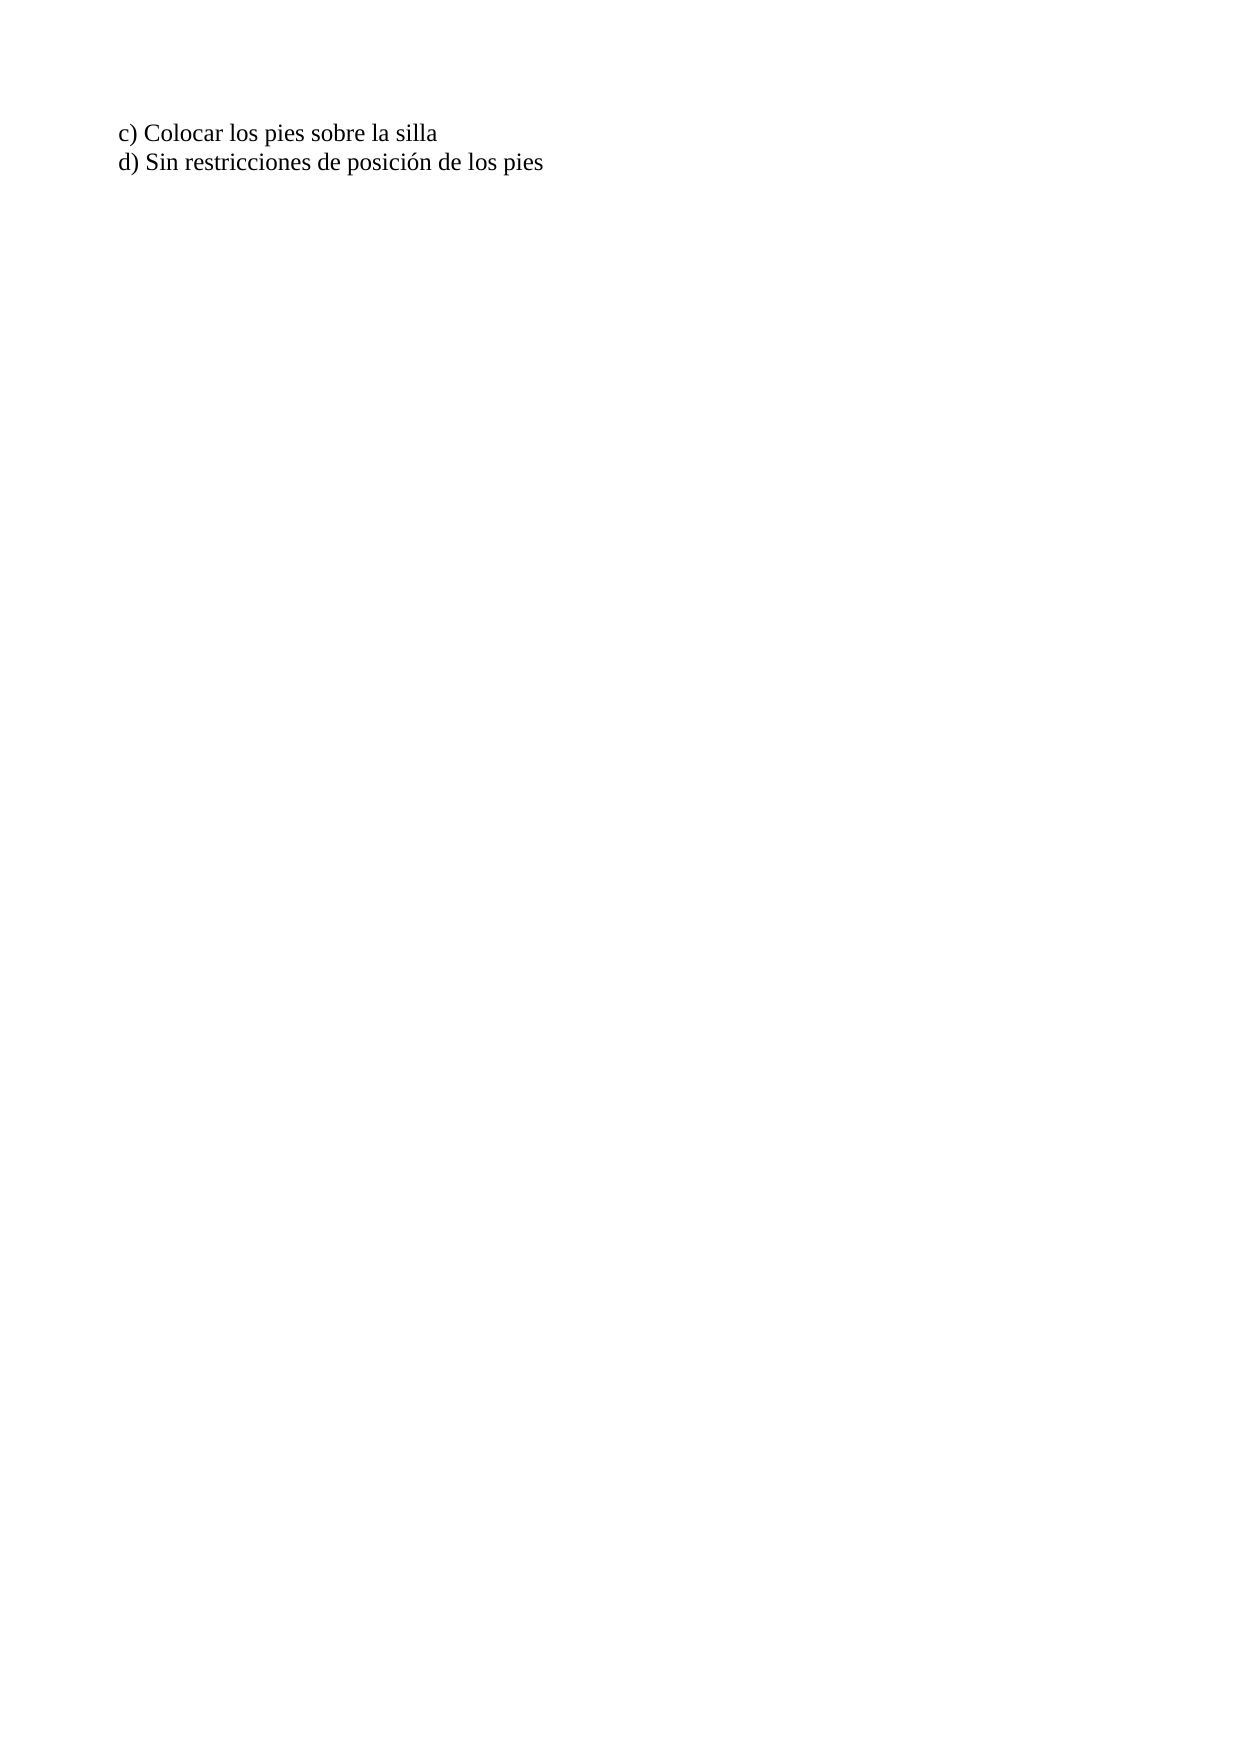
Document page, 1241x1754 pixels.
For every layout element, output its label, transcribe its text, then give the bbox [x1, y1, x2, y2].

text c) Colocar los pies sobre la silla [118, 118, 1122, 147]
text d) Sin restricciones de posición de los pies [118, 147, 1122, 176]
